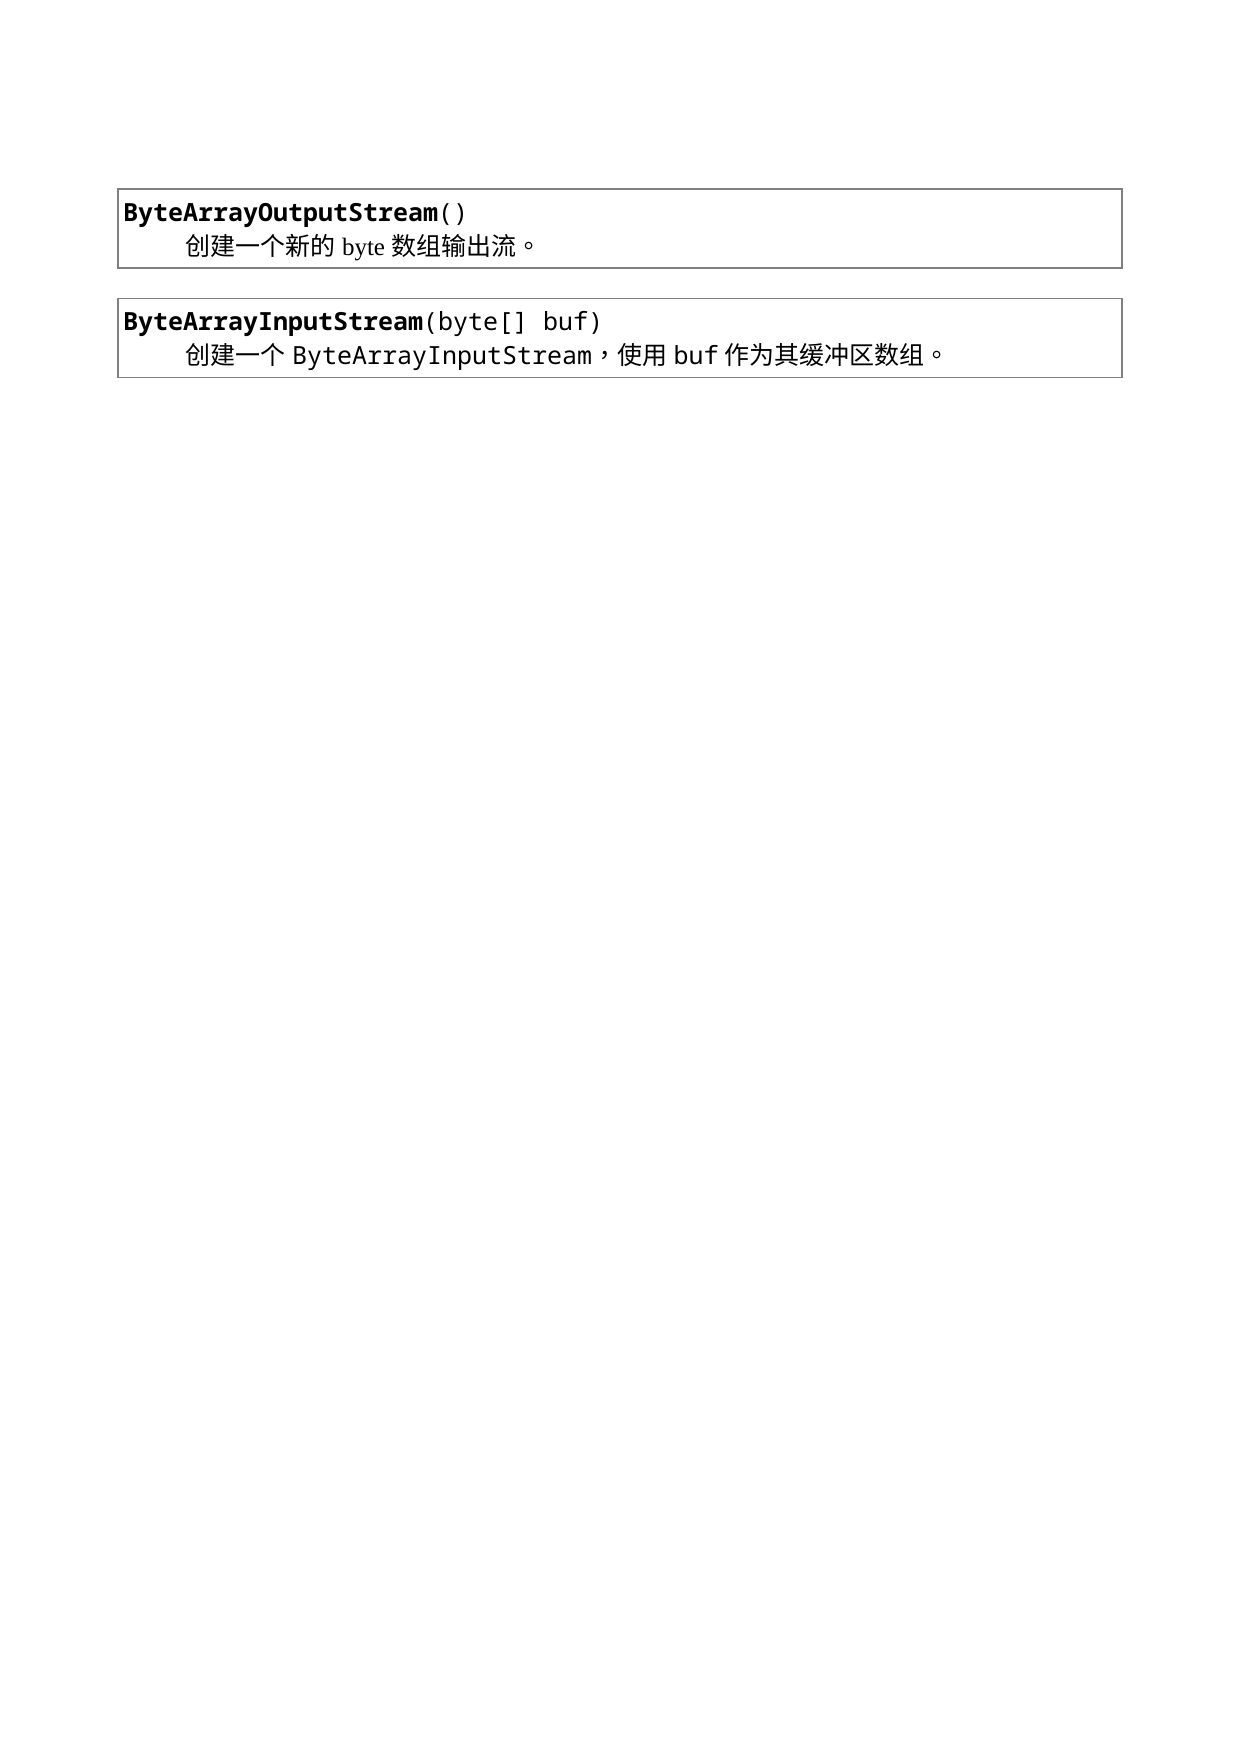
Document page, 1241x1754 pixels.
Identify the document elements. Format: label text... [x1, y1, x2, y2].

table_header ByteArrayOutputStream() 创建一个新的 byte 数组输出流。 [119, 190, 1121, 267]
table_header ByteArrayInputStream(byte[] buf) 创建一个 ByteArrayInputStream，使用 buf 作为其缓冲区数组。 [119, 299, 1121, 377]
